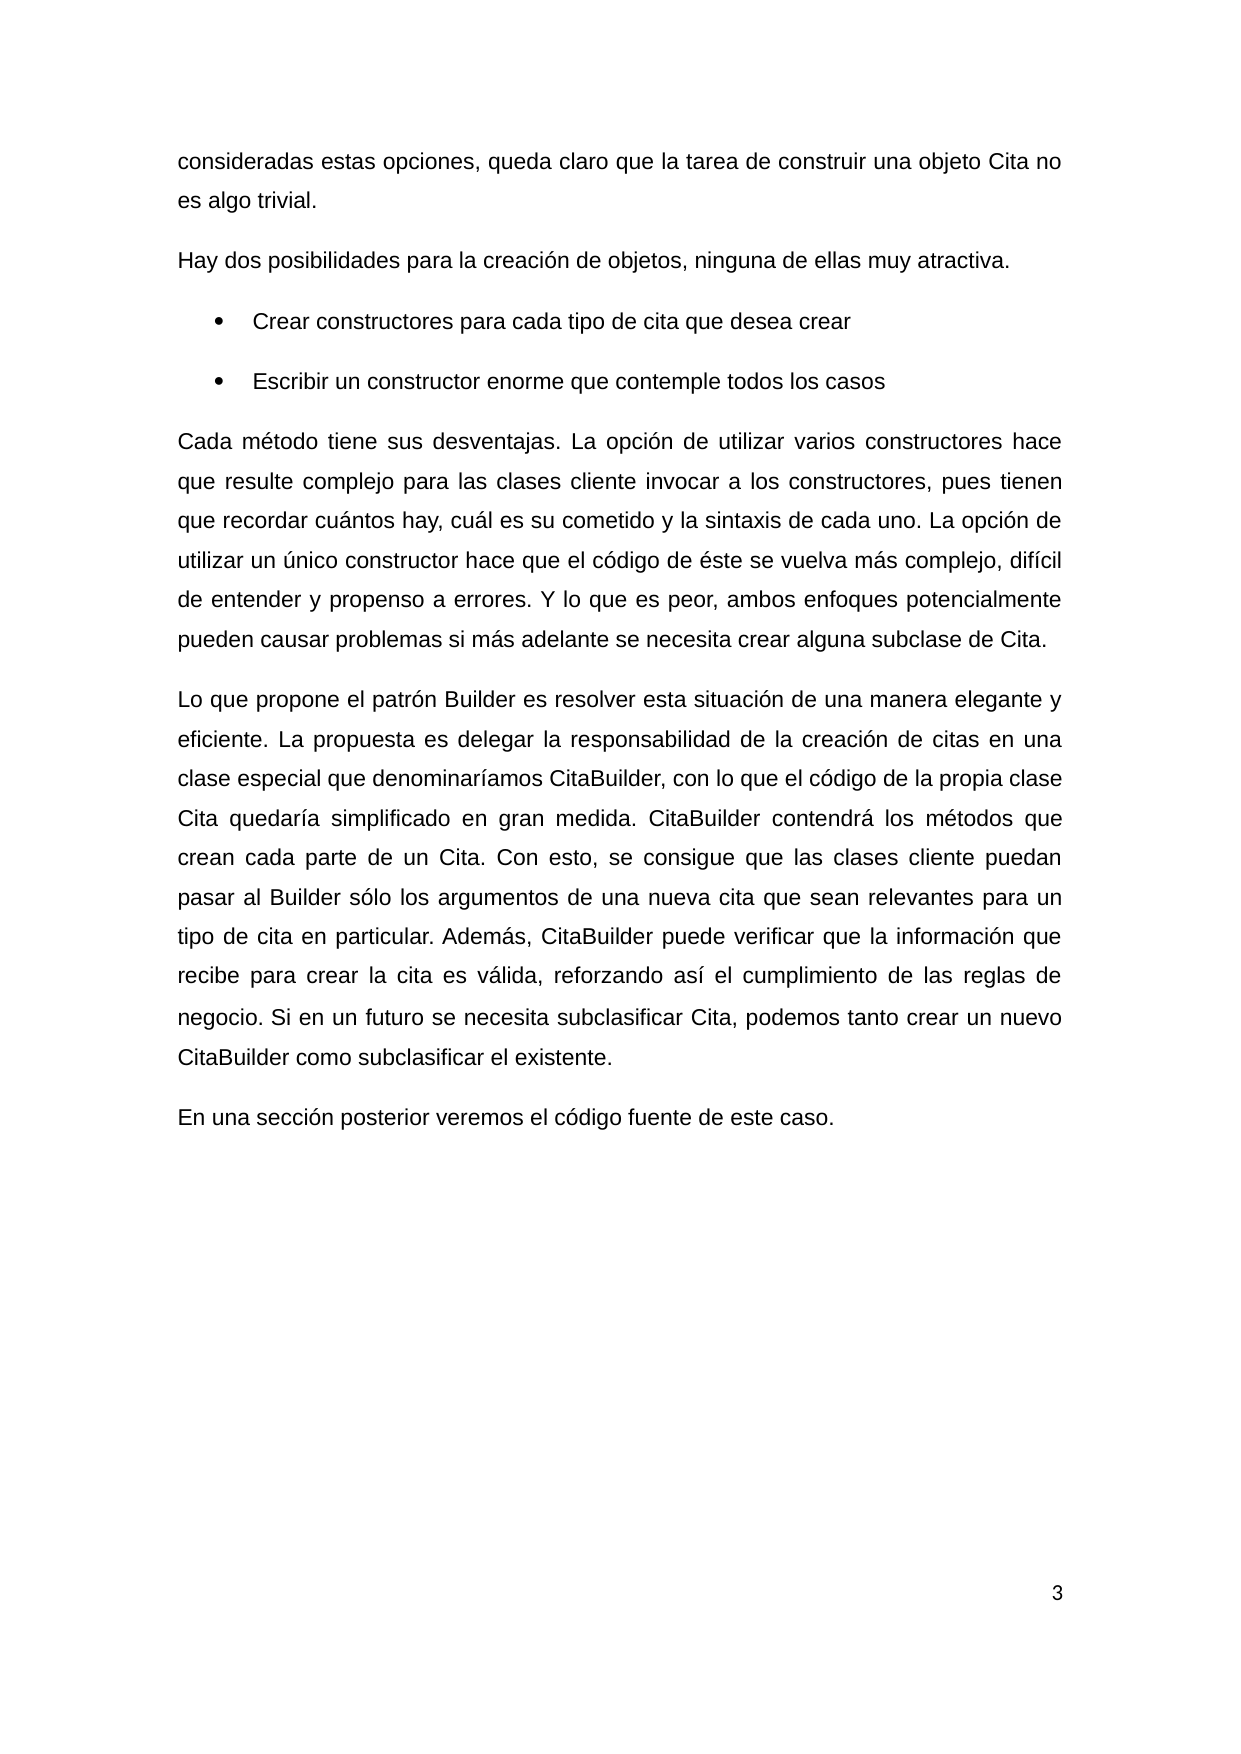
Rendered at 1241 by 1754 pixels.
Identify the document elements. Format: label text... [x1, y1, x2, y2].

text Cada método tiene sus desventajas. La opción de utilizar varios constructores hace que resulte complejo para las clases cliente invocar a los constructores, pues tienen que recordar cuántos hay, cuál es su cometido y la sintaxis de cada uno. La opción de utilizar un único constructor hace que el código de éste se vuelva más complejo, difícil de entender y propenso a errores. Y lo que es peor, ambos enfoques potencialmente pueden causar problemas si más adelante se necesita crear alguna subclase de Cita. [177, 428, 1063, 652]
list Escribir un constructor enorme que contemple todos los casos [215, 368, 1063, 394]
text Lo que propone el patrón Builder es resolver esta situación de una manera elegante y eficiente. La propuesta es delegar la responsabilidad de la creación de citas en una clase especial que denominaríamos CitaBuilder, con lo que el código de la propia clase Cita quedaría simplificado en gran medida. CitaBuilder contendrá los métodos que crean cada parte de un Cita. Con esto, se consigue que las clases cliente puedan pasar al Builder sólo los argumentos de una nueva cita que sean relevantes para un tipo de cita en particular. Además, CitaBuilder puede verificar que la información que recibe para crear la cita es válida, reforzando así el cumplimiento de las reglas de negocio. Si en un futuro se necesita subclasificar Cita, podemos tanto crear un nuevo CitaBuilder como subclasificar el existente. [177, 686, 1063, 1070]
text Hay dos posibilidades para la creación de objetos, ninguna de ellas muy atractiva. [177, 247, 1063, 274]
text consideradas estas opciones, queda claro que la tarea de construir una objeto Cita no es algo trivial. [177, 148, 1063, 213]
text En una sección posterior veremos el código fuente de este caso. [177, 1104, 1063, 1131]
list Crear constructores para cada tipo de cita que desea crear [215, 308, 1063, 334]
